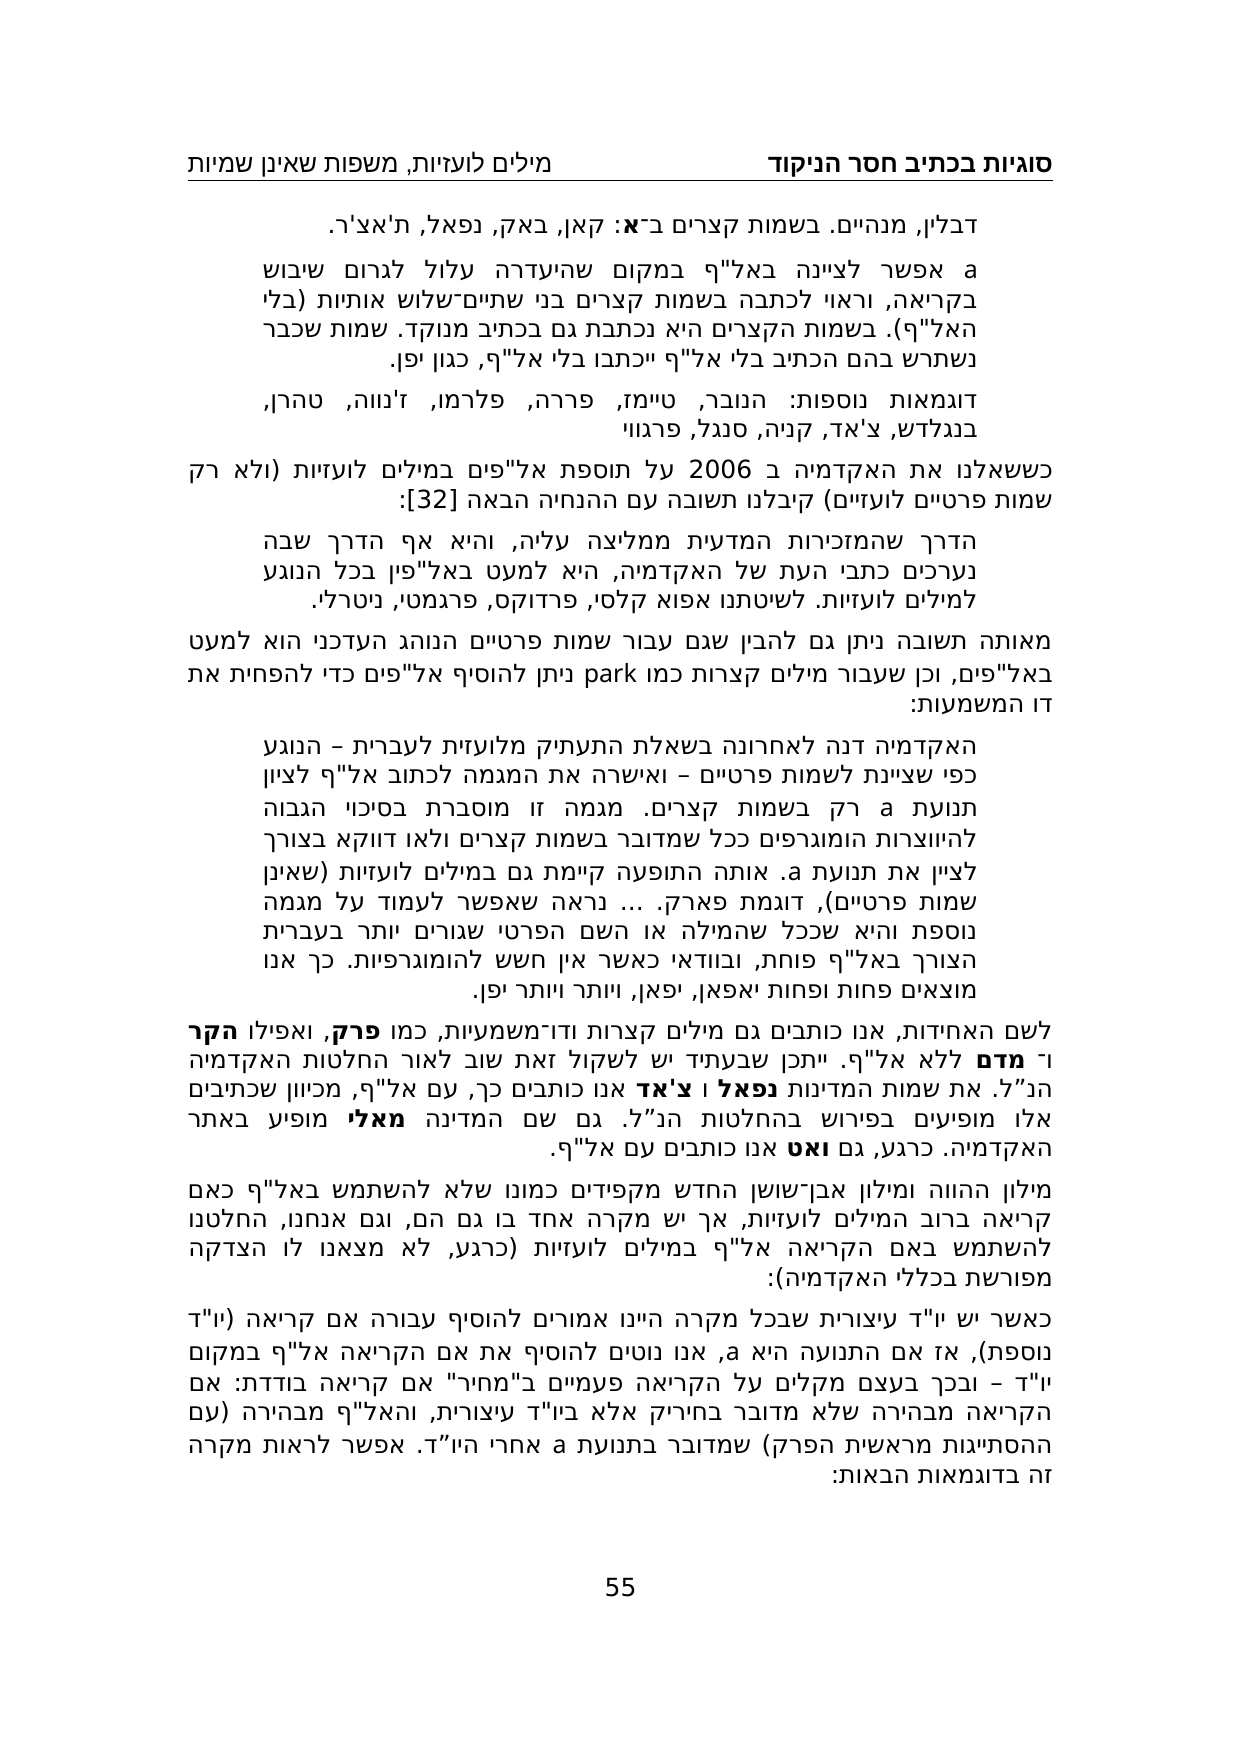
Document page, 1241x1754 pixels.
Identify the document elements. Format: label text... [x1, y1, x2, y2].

text הדרך שהמזכירות המדעית ממליצה עליה, והיא אף הדרך שבה נערכים כתבי העת של האקדמיה, היא למעט באל"פין בכל הנוגע למילים לועזיות. לשיטתנו אפוא קלסי, פרדוקס, פרגמטי, ניטרלי. [262, 527, 978, 614]
text דבלין, מנהיים. בשמות קצרים ב־א: קאן, באק, נפאל, ת'אצ'ר. [262, 210, 978, 239]
text דוגמאות נוספות: הנובר, טיימז, פררה, פלרמו, ז'נווה, טהרן, בנגלדש, צ'אד, קניה, סנגל, פרגווי [262, 385, 978, 443]
text a אפשר לציינה באל"ף במקום שהיעדרה עלול לגרום שיבוש בקריאה, וראוי לכתבה בשמות קצרים בני שתיים־שלוש אותיות (בלי האל"ף). בשמות הקצרים היא נכתבת גם בכתיב מנוקד. שמות שכבר נשתרש בהם הכתיב בלי אל"ף ייכתבו בלי אל"ף, כגון יפן. [262, 251, 978, 373]
text האקדמיה דנה לאחרונה בשאלת התעתיק מלועזית לעברית – הנוגע כפי שציינת לשמות פרטיים – ואישרה את המגמה לכתוב אל"ף לציון תנועת a רק בשמות קצרים. מגמה זו מוסברת בסיכוי הגבוה להיווצרות הומוגרפים ככל שמדובר בשמות קצרים ולאו דווקא בצורך לציין את תנועת a. אותה התופעה קיימת גם במילים לועזיות (שאינן שמות פרטיים), דוגמת פארק. ... נראה שאפשר לעמוד על מגמה נוספת והיא שככל שהמילה או השם הפרטי שגורים יותר בעברית הצורך באל"ף פוחת, ובוודאי כאשר אין חשש להומוגרפיות. כך אנו מוצאים פחות ופחות יאפאן, יפאן, ויותר ויותר יפן. [262, 731, 978, 1004]
text כששאלנו את האקדמיה ב 2006 על תוספת אל"פים במילים לועזיות (ולא רק שמות פרטיים לועזיים) קיבלנו תשובה עם ההנחיה הבאה [32]: [187, 456, 1053, 514]
text מילון ההווה ומילון אבן־שושן החדש מקפידים כמונו שלא להשתמש באל"ף כאם קריאה ברוב המילים לועזיות, אך יש מקרה אחד בו גם הם, וגם אנחנו, החלטנו להשתמש באם הקריאה אל"ף במילים לועזיות (כרגע, לא מצאנו לו הצדקה מפורשת בכללי האקדמיה): [187, 1175, 1053, 1292]
text לשם האחידות, אנו כותבים גם מילים קצרות ודו־משמעיות, כמו פרק, ואפילו הקר ו־ מדם ללא אל"ף. ייתכן שבעתיד יש לשקול זאת שוב לאור החלטות האקדמיה הנ”ל. את שמות המדינות נפאל ו צ'אד אנו כותבים כך, עם אל"ף, מכיוון שכתיבים אלו מופיעים בפירוש בהחלטות הנ”ל. גם שם המדינה מאלי מופיע באתר האקדמיה. כרגע, גם ואט אנו כותבים עם אל"ף. [187, 1016, 1053, 1162]
text כאשר יש יו"ד עיצורית שבכל מקרה היינו אמורים להוסיף עבורה אם קריאה (יו"ד נוספת), אז אם התנועה היא a, אנו נוטים להוסיף את אם הקריאה אל"ף במקום יו"ד – ובכך בעצם מקלים על הקריאה פעמיים ב"מחיר" אם קריאה בודדת: אם הקריאה מבהירה שלא מדובר בחיריק אלא ביו"ד עיצורית, והאל"ף מבהירה (עם ההסתייגות מראשית הפרק) שמדובר בתנועת a אחרי היו”ד. אפשר לראות מקרה זה בדוגמאות הבאות: [187, 1304, 1053, 1489]
text מאותה תשובה ניתן גם להבין שגם עבור שמות פרטיים הנוהג העדכני הוא למעט באל"פים, וכן שעבור מילים קצרות כמו park ניתן להוסיף אל"פים כדי להפחית את דו המשמעות: [187, 626, 1053, 719]
